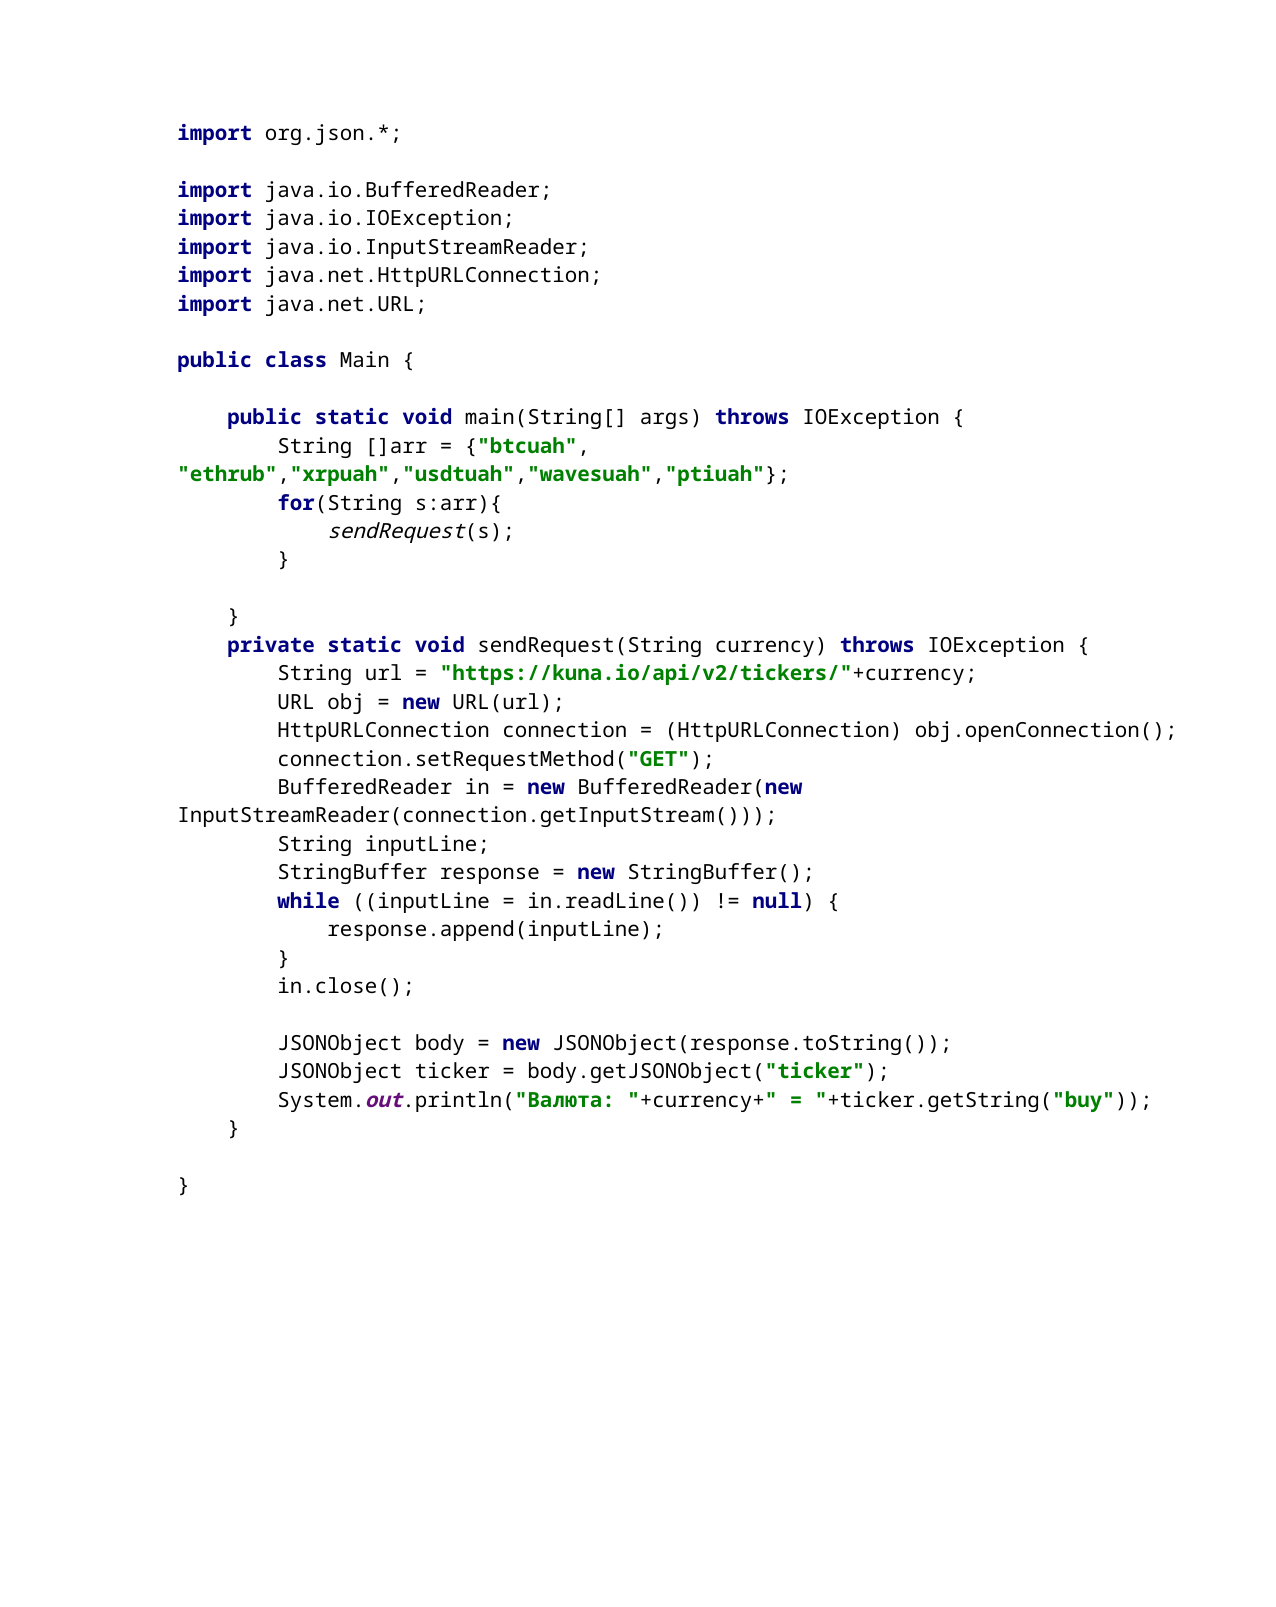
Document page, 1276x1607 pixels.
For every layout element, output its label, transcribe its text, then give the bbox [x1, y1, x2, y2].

text import org.json.*; import java.io.BufferedReader; import java.io.IOException; import java.io.InputStreamReader; import java.net.HttpURLConnection; import java.net.URL; public class Main { public static void main(String[] args) throws IOException { String []arr = {"btcuah", "ethrub","xrpuah","usdtuah","wavesuah","ptiuah"}; for(String s:arr){ sendRequest(s); } } private static void sendRequest(String currency) throws IOException { String url = "https://kuna.io/api/v2/tickers/"+currency; URL obj = new URL(url); HttpURLConnection connection = (HttpURLConnection) obj.openConnection(); connection.setRequestMethod("GET"); BufferedReader in = new BufferedReader(new InputStreamReader(connection.getInputStream())); String inputLine; StringBuffer response = new StringBuffer(); while ((inputLine = in.readLine()) != null) { response.append(inputLine); } in.close(); JSONObject body = new JSONObject(response.toString()); JSONObject ticker = body.getJSONObject("ticker"); System.out.println("Валюта: "+currency+" = "+ticker.getString("buy")); } } [177, 118, 1187, 1199]
